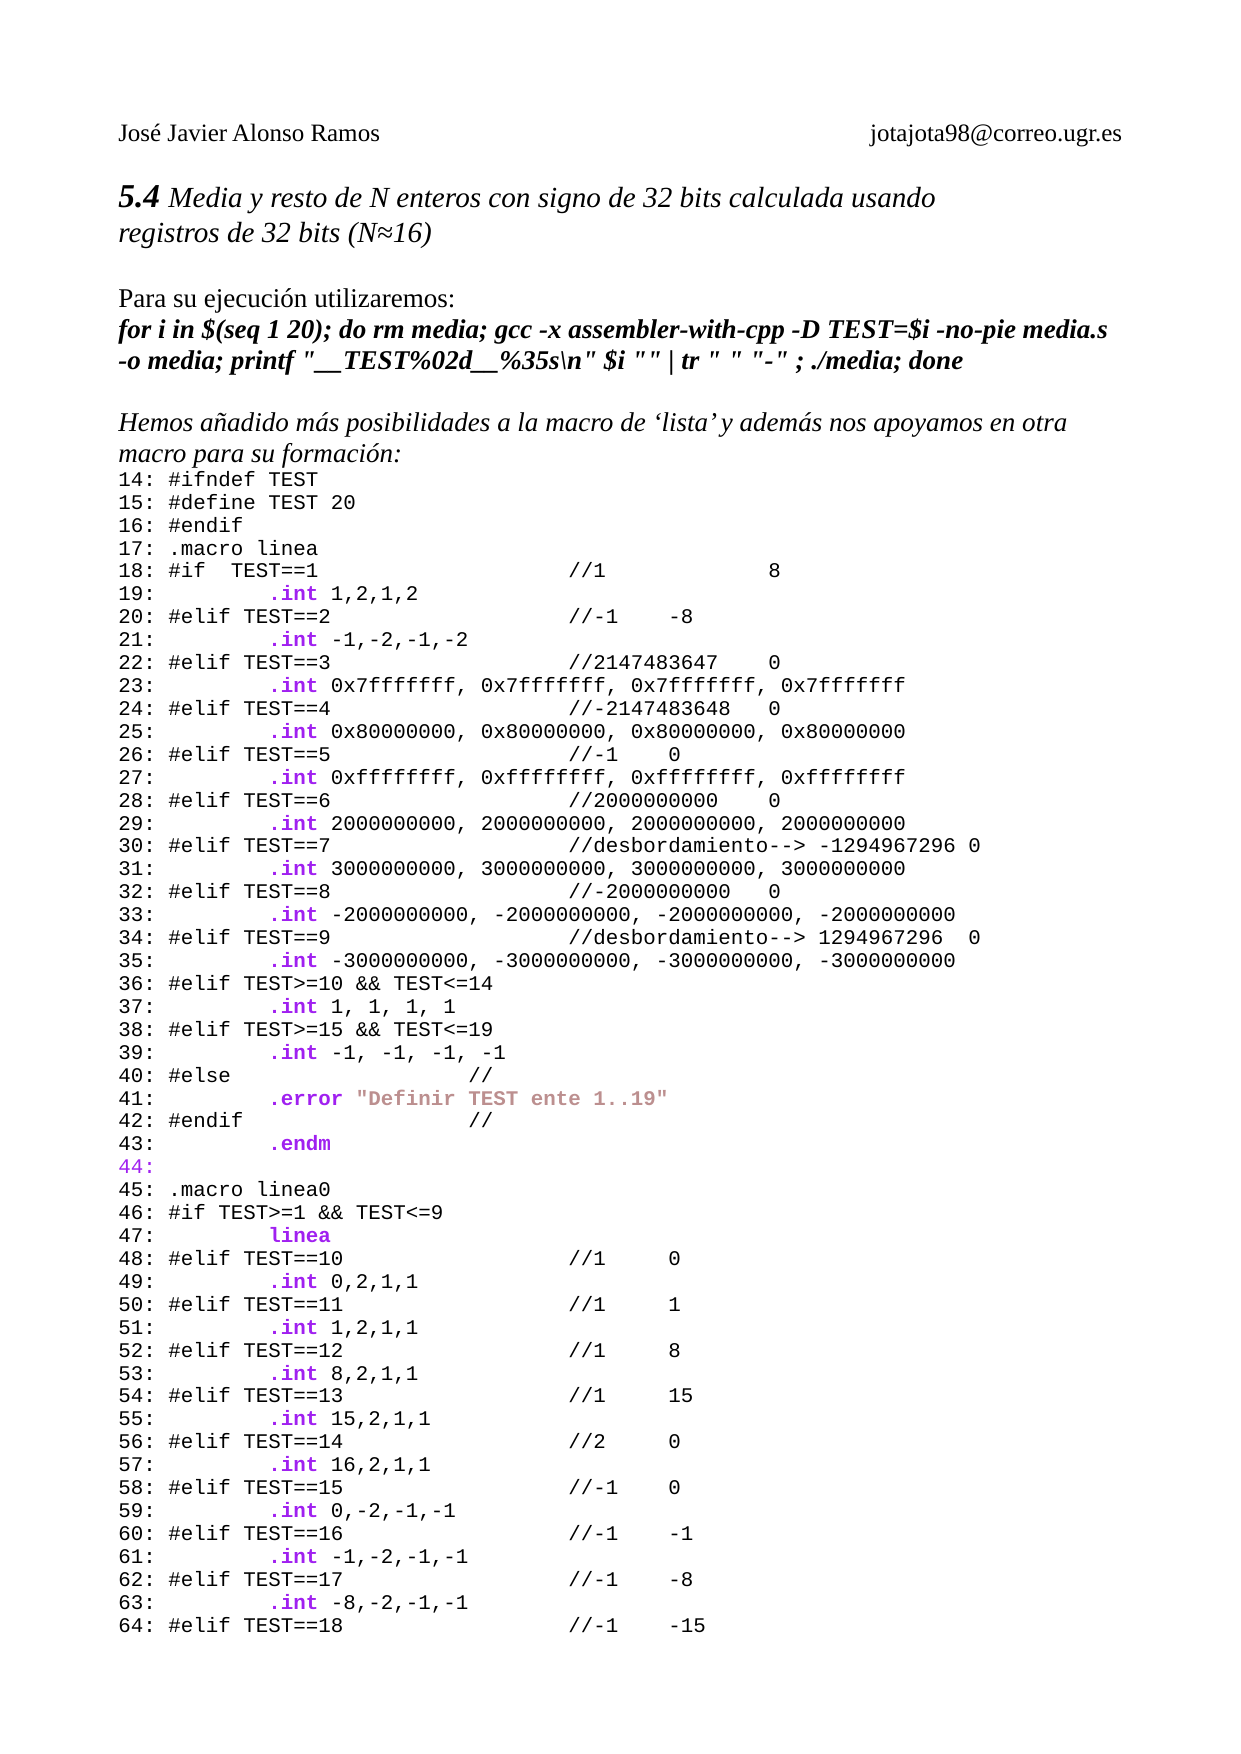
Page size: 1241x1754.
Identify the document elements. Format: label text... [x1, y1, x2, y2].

text Para su ejecución utilizaremos: [118, 282, 1122, 313]
text for i in $(seq 1 20); do rm media; gcc -x assembler-with-cpp -D TEST=$i -no-pie media.s -o media; printf "__TEST%02d__%35s\n" $i "" | tr " " "-" ; ./media; done [118, 313, 1122, 375]
text 5.4 Media y resto de N enteros con signo de 32 bits calculada usando [118, 176, 1122, 215]
text registros de 32 bits (N≈16) [118, 215, 1122, 248]
text Hemos añadido más posibilidades a la macro de ‘lista’ y además nos apoyamos en otra macro para su formación: [118, 406, 1122, 469]
